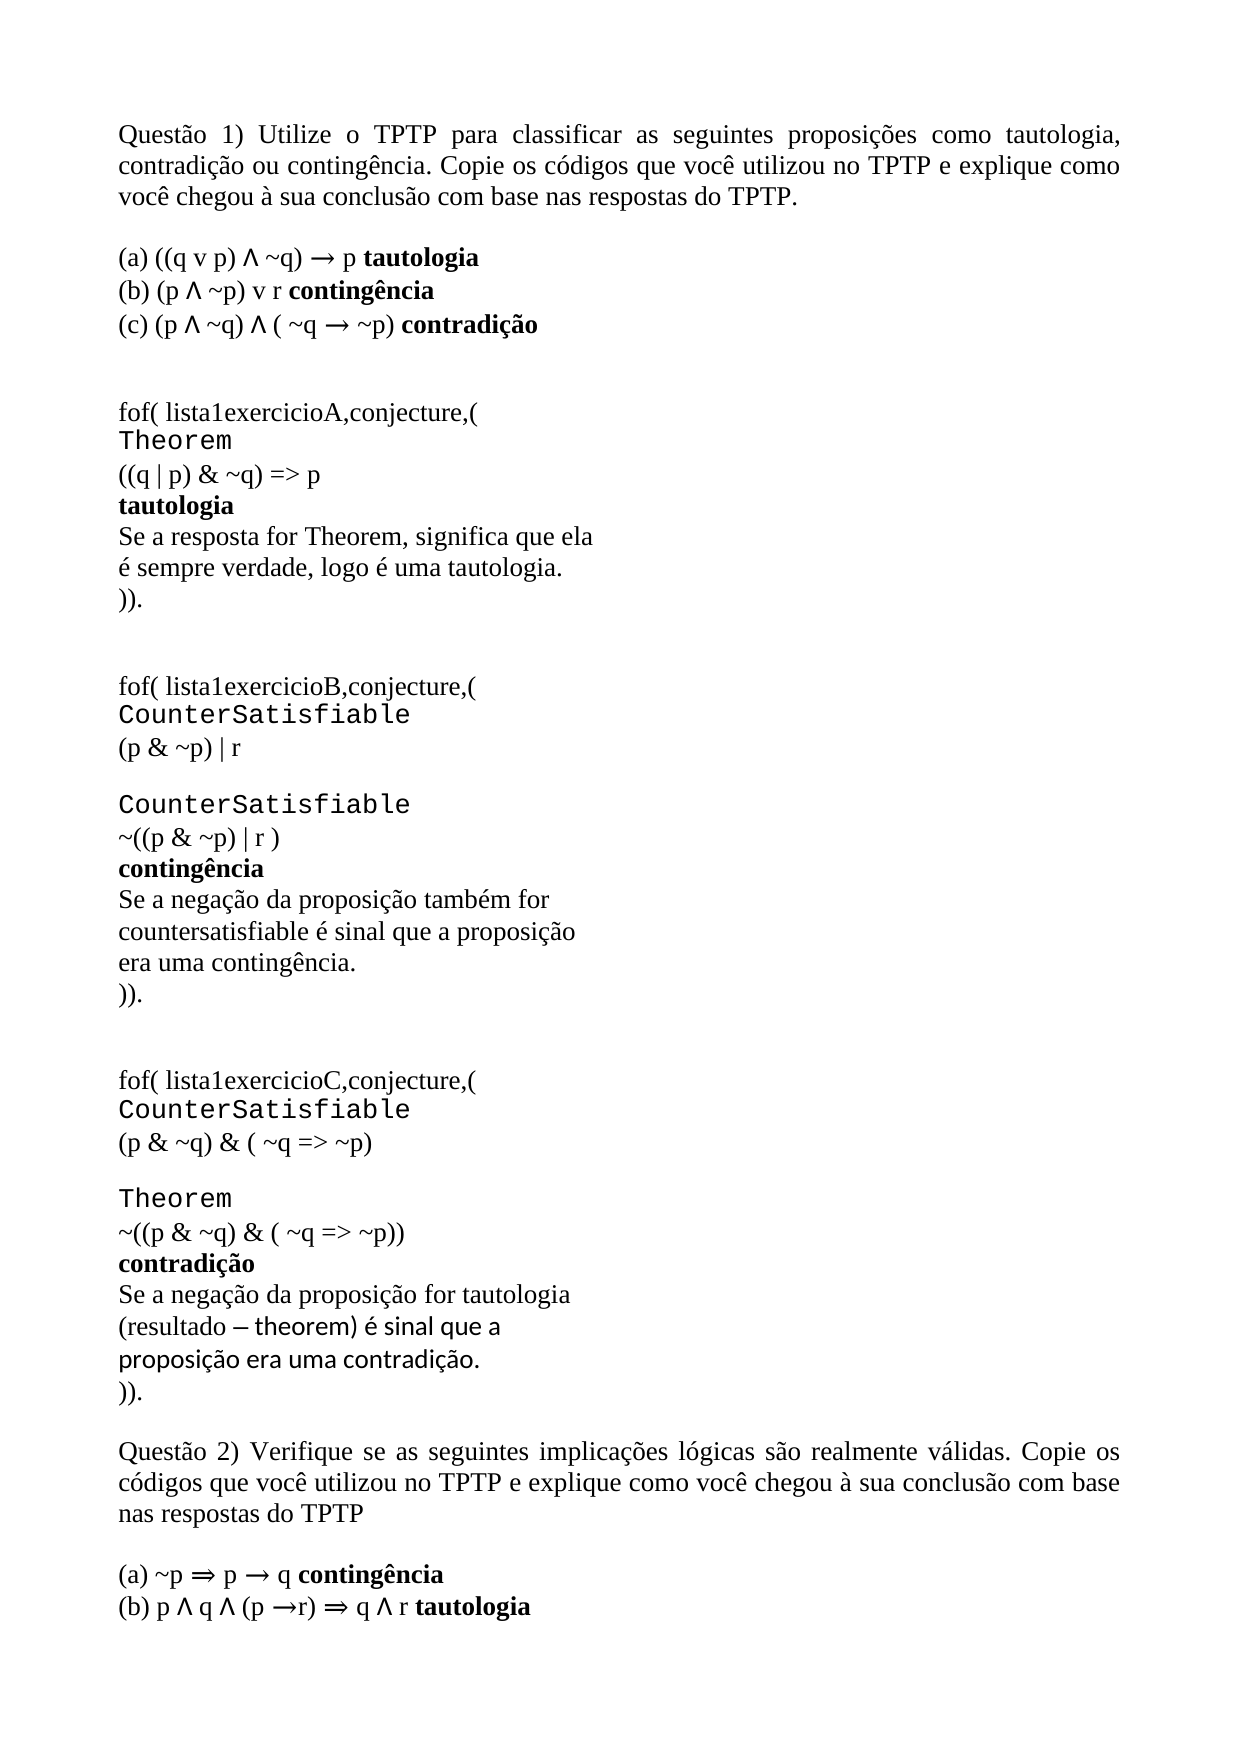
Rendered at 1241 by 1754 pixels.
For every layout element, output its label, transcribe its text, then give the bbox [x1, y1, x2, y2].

text contradição [118, 1247, 1122, 1278]
text Questão 1) Utilize o TPTP para classificar as seguintes proposições como tautologia, contradição ou contingência. Copie os códigos que você utilizou no TPTP e explique como você chegou à sua conclusão com base nas respostas do TPTP. [118, 118, 1122, 212]
text Se a resposta for Theorem, significa que ela [118, 520, 1122, 551]
text countersatisfiable é sinal que a proposição [118, 915, 1122, 946]
text (a) ~p ⇒ p → q contingência [118, 1556, 1122, 1589]
text (p & ~p) | r [118, 731, 1122, 763]
text Questão 2) Verifique se as seguintes implicações lógicas são realmente válidas. Copie os códigos que você utilizou no TPTP e explique como você chegou à sua conclusão com base nas respostas do TPTP [118, 1435, 1122, 1528]
text )). [118, 582, 1122, 613]
text (b) (p Λ ~p) v r contingência [118, 273, 1122, 306]
text Theorem [118, 1185, 1122, 1216]
text )). [118, 1376, 1122, 1407]
text CounterSatisfiable [118, 1095, 1122, 1126]
text contingência [118, 852, 1122, 884]
text (c) (p Λ ~q) Λ ( ~q → ~p) contradição [118, 306, 1122, 340]
text Se a negação da proposição também for [118, 884, 1122, 915]
text )). [118, 977, 1122, 1008]
text ~((p & ~p) | r ) [118, 821, 1122, 852]
text CounterSatisfiable [118, 701, 1122, 731]
text tautologia [118, 489, 1122, 520]
text proposição era uma contradição. [118, 1342, 1122, 1376]
text fof( lista1exercicioA,conjecture,( [118, 396, 1122, 427]
text ((q | p) & ~q) => p [118, 458, 1122, 489]
text (b) p Λ q Λ (p →r) ⇒ q Λ r tautologia [118, 1589, 1122, 1622]
text fof( lista1exercicioC,conjecture,( [118, 1064, 1122, 1095]
text fof( lista1exercicioB,conjecture,( [118, 669, 1122, 701]
text ~((p & ~q) & ( ~q => ~p)) [118, 1216, 1122, 1247]
text Theorem [118, 427, 1122, 458]
text (resultado – theorem) é sinal que a [118, 1309, 1122, 1342]
text (p & ~q) & ( ~q => ~p) [118, 1126, 1122, 1157]
text Se a negação da proposição for tautologia [118, 1278, 1122, 1309]
text CounterSatisfiable [118, 791, 1122, 821]
text (a) ((q v p) Λ ~q) → p tautologia [118, 239, 1122, 273]
text era uma contingência. [118, 946, 1122, 977]
text é sempre verdade, logo é uma tautologia. [118, 551, 1122, 582]
